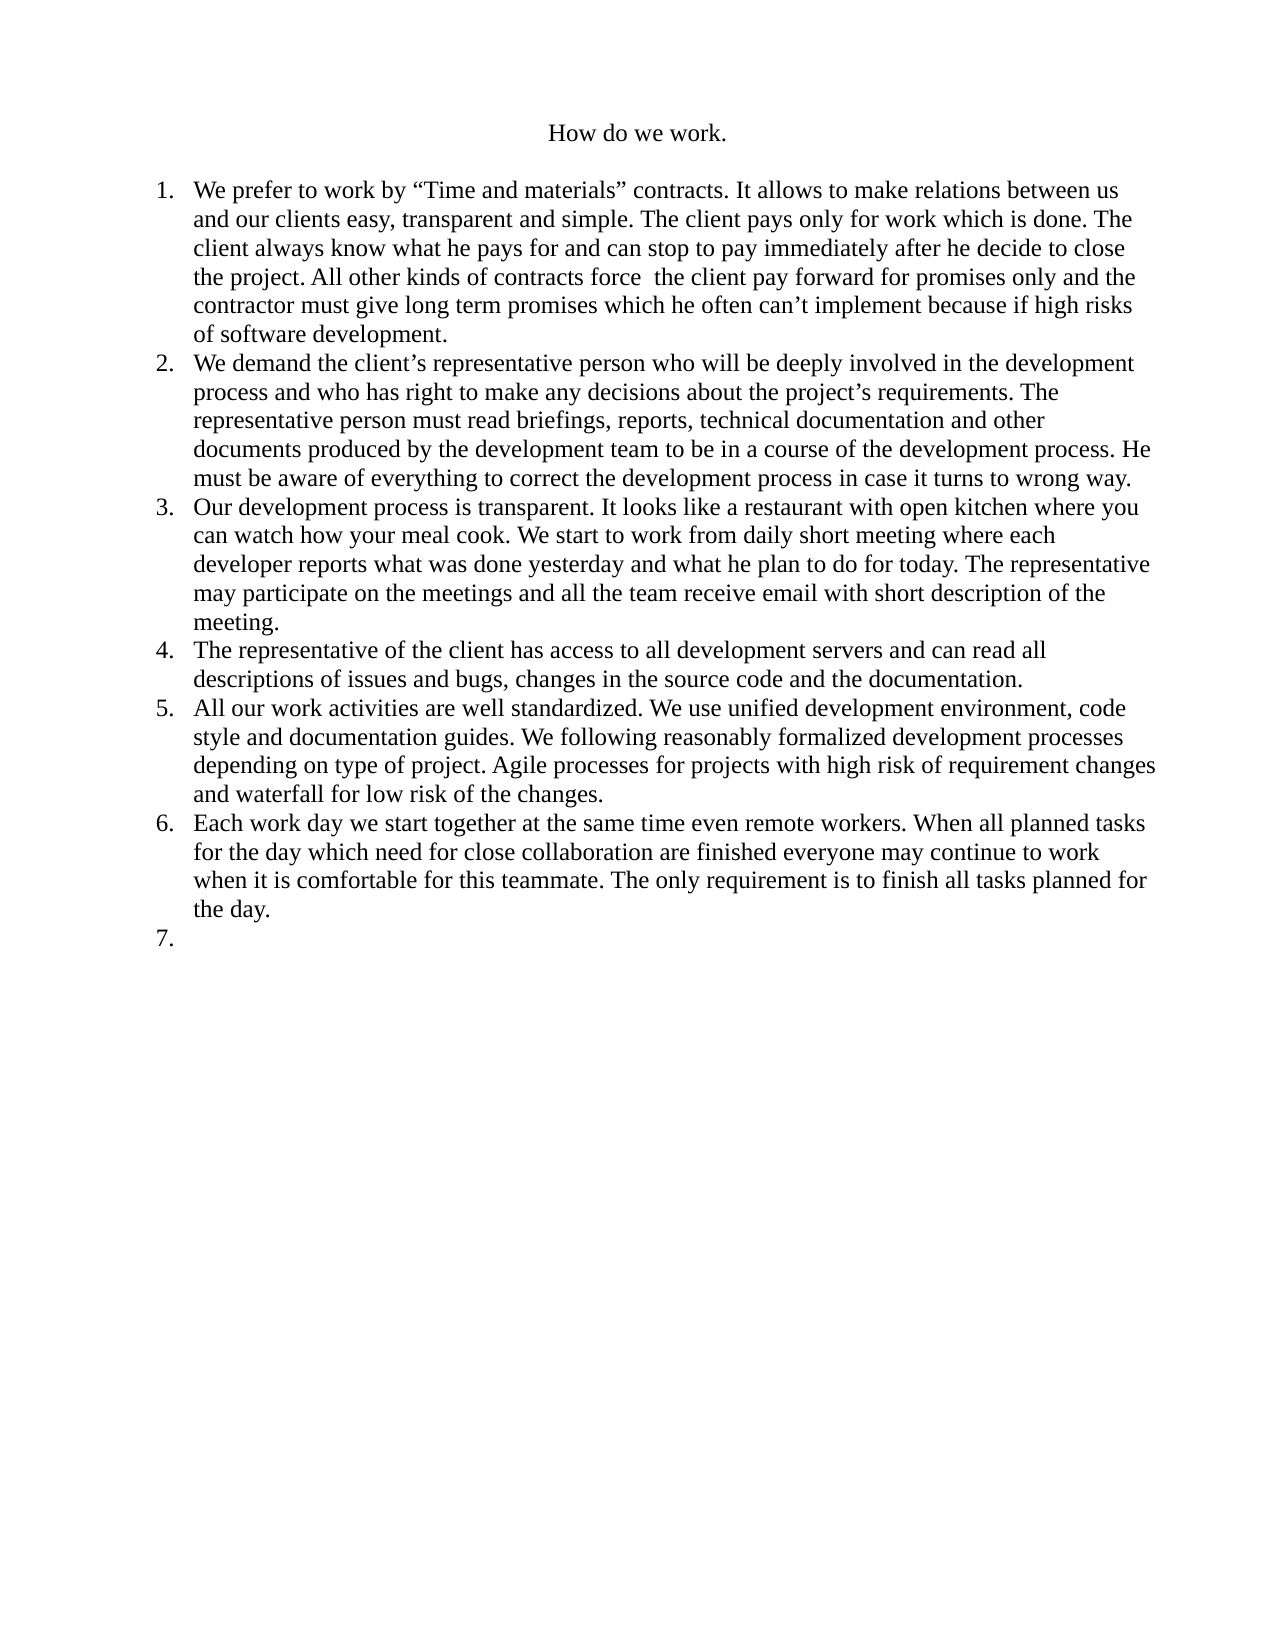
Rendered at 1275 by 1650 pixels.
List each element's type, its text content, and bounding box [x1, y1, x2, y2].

list The representative of the client has access to all development servers and can read all descriptions of issues and bugs, changes in the source code and the documentation. [156, 636, 1157, 693]
list Each work day we start together at the same time even remote workers. When all planned tasks for the day which need for close collaboration are finished everyone may continue to work when it is comfortable for this teammate. The only requirement is to finish all tasks planned for the day. [156, 808, 1157, 923]
list All our work activities are well standardized. We use unified development environment, code style and documentation guides. We following reasonably formalized development processes depending on type of project. Agile processes for projects with high risk of requirement changes and waterfall for low risk of the changes. [156, 693, 1157, 808]
text How do we work. [118, 118, 1157, 147]
list We demand the client’s representative person who will be deeply involved in the development process and who has right to make any decisions about the project’s requirements. The representative person must read briefings, reports, technical documentation and other documents produced by the development team to be in a course of the development process. He must be aware of everything to correct the development process in case it turns to wrong way. [156, 348, 1157, 492]
list We prefer to work by “Time and materials” contracts. It allows to make relations between us and our clients easy, transparent and simple. The client pays only for work which is done. The client always know what he pays for and can stop to pay immediately after he decide to close the project. All other kinds of contracts force the client pay forward for promises only and the contractor must give long term promises which he often can’t implement because if high risks of software development. [156, 176, 1157, 348]
list Our development process is transparent. It looks like a restaurant with open kitchen where you can watch how your meal cook. We start to work from daily short meeting where each developer reports what was done yesterday and what he plan to do for today. The representative may participate on the meetings and all the team receive email with short description of the meeting. [156, 492, 1157, 636]
